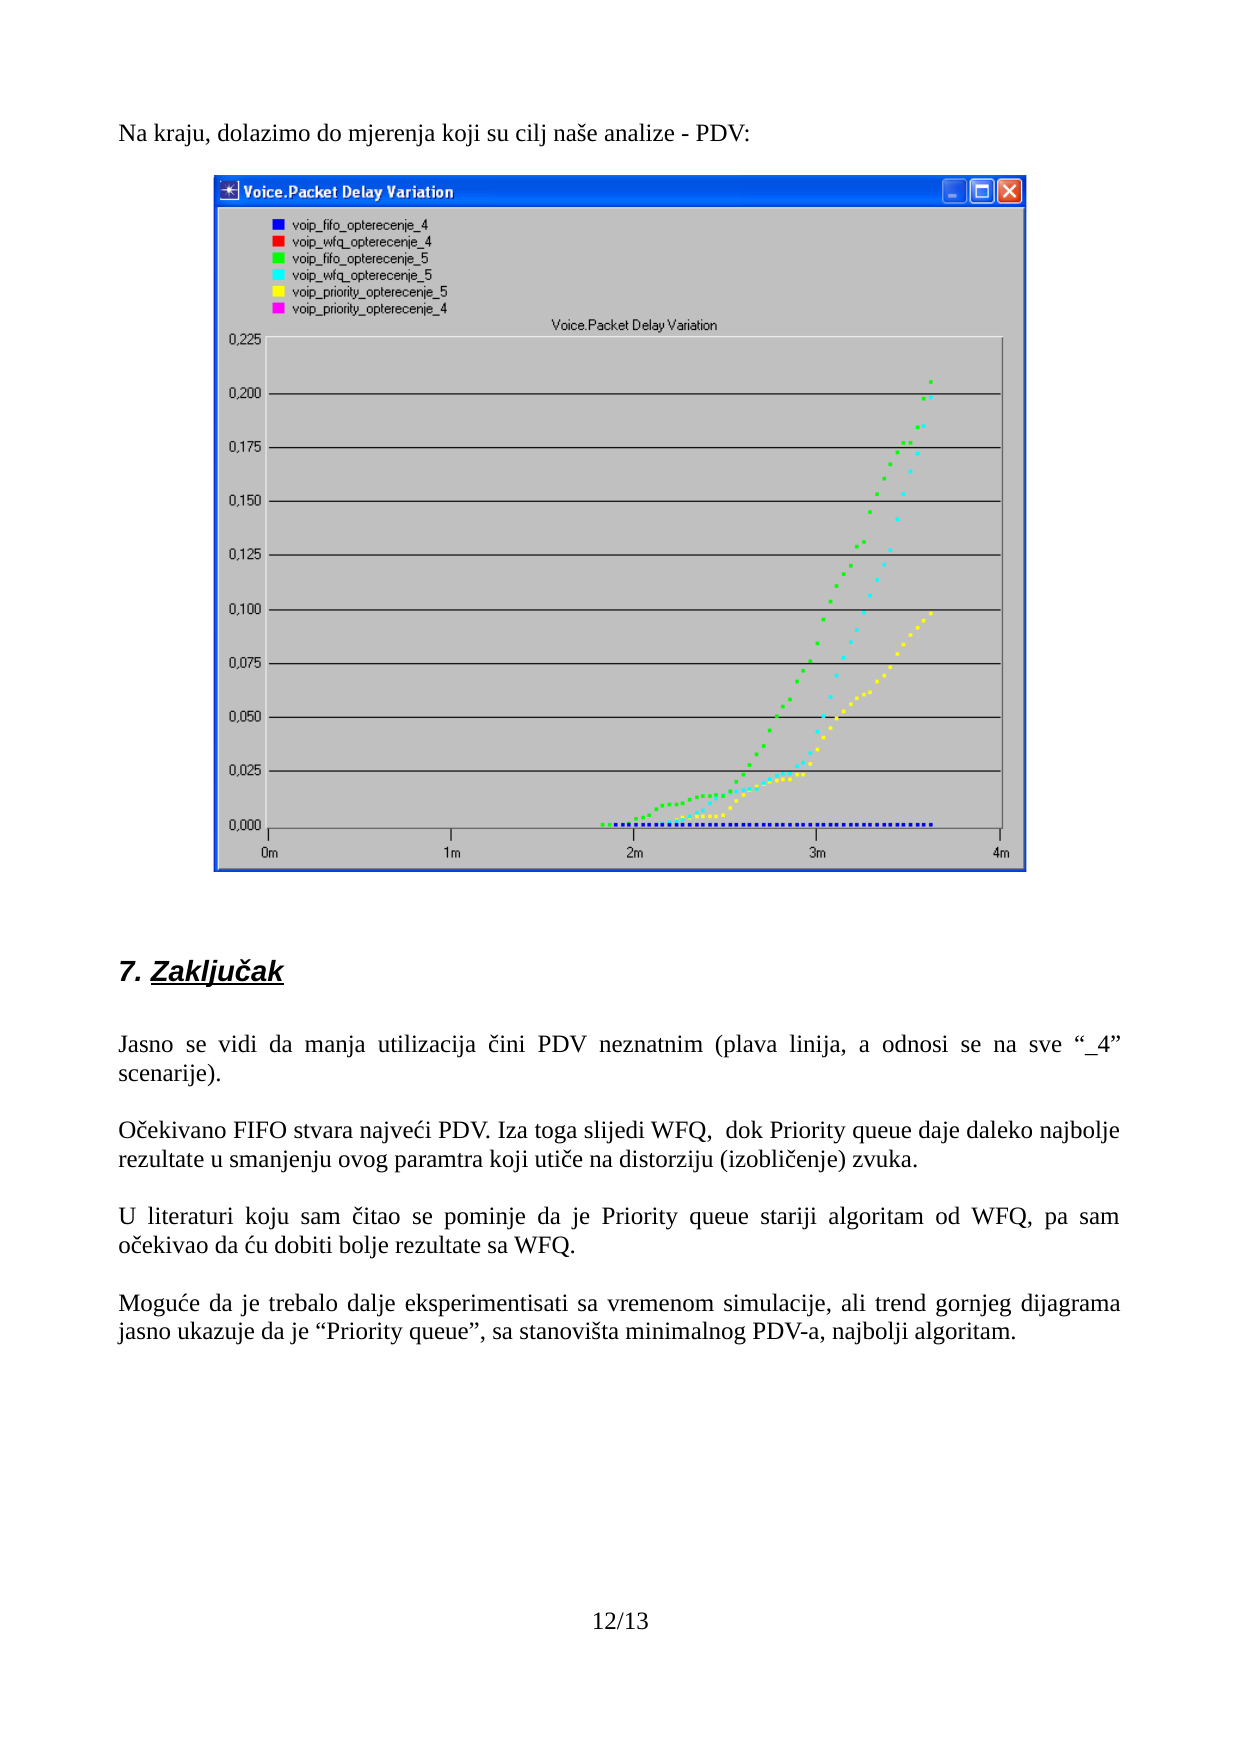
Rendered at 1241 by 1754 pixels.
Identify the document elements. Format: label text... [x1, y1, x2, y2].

text U literaturi koju sam čitao se pominje da je Priority queue stariji algoritam od WFQ, pa sam očekivao da ću dobiti bolje rezultate sa WFQ. [118, 1201, 1122, 1259]
text Moguće da je trebalo dalje eksperimentisati sa vremenom simulacije, ali trend gornjeg dijagrama jasno ukazuje da je “Priority queue”, sa stanovišta minimalnog PDV-a, najbolji algoritam. [118, 1288, 1122, 1345]
text Na kraju, dolazimo do mjerenja koji su cilj naše analize - PDV: [118, 118, 1122, 147]
text Očekivano FIFO stvara najveći PDV. Iza toga slijedi WFQ, dok Priority queue daje daleko najbolje rezultate u smanjenju ovog paramtra koji utiče na distorziju (izobličenje) zvuka. [118, 1115, 1122, 1173]
picture [213, 175, 1027, 872]
text Jasno se vidi da manja utilizacija čini PDV neznatnim (plava linija, a odnosi se na sve “_4” scenarije). [118, 1029, 1122, 1086]
subtitle Zaključak [118, 954, 1122, 988]
